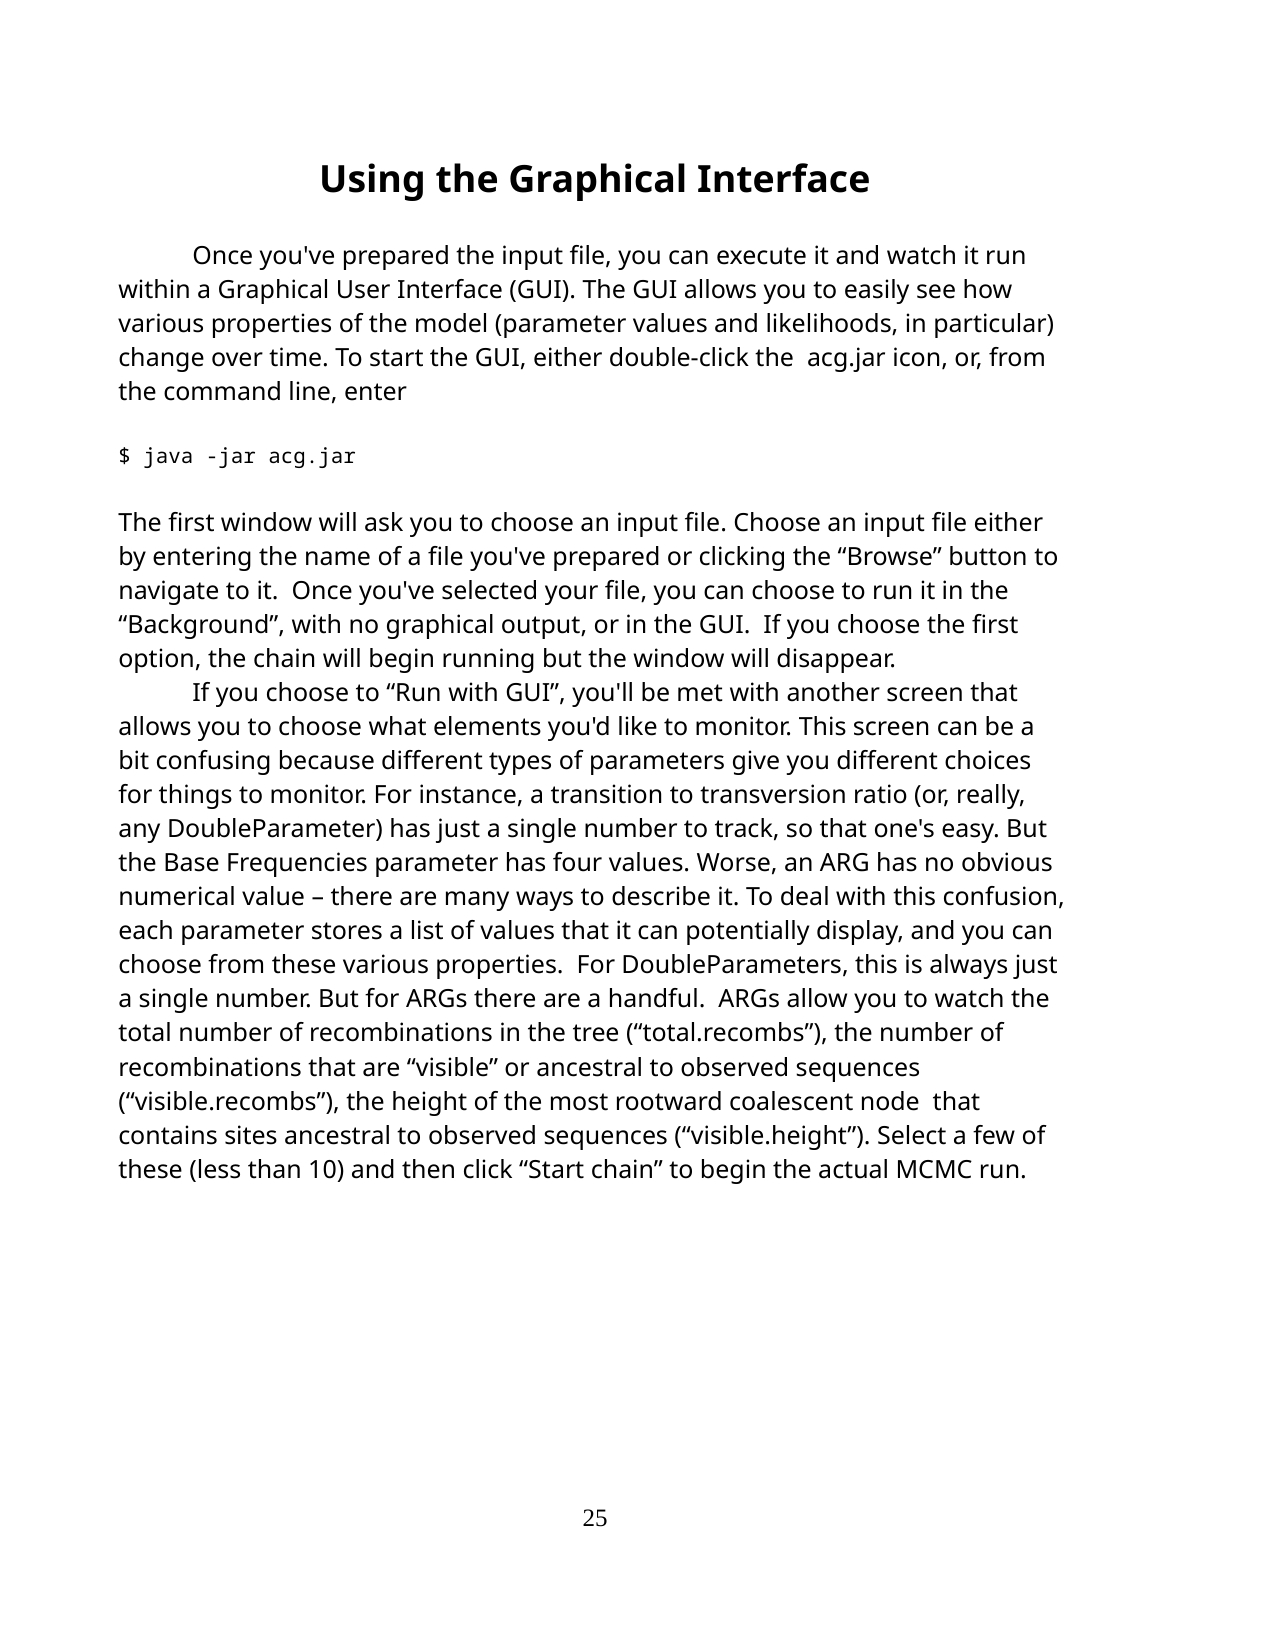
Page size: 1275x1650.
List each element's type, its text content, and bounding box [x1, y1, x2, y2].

text $ java -jar acg.jar [118, 442, 1071, 470]
text The first window will ask you to choose an input file. Choose an input file either by entering the name of a file you've prepared or clicking the “Browse” button to navigate to it. Once you've selected your file, you can choose to run it in the “Background”, with no graphical output, or in the GUI. If you choose the first option, the chain will begin running but the window will disappear. [118, 504, 1071, 674]
text Using the Graphical Interface [118, 152, 1071, 203]
text If you choose to “Run with GUI”, you'll be met with another screen that allows you to choose what elements you'd like to monitor. This screen can be a bit confusing because different types of parameters give you different choices for things to monitor. For instance, a transition to transversion ratio (or, really, any DoubleParameter) has just a single number to track, so that one's easy. But the Base Frequencies parameter has four values. Worse, an ARG has no obvious numerical value – there are many ways to describe it. To deal with this confusion, each parameter stores a list of values that it can potentially display, and you can choose from these various properties. For DoubleParameters, this is always just a single number. But for ARGs there are a handful. ARGs allow you to watch the total number of recombinations in the tree (“total.recombs”), the number of recombinations that are “visible” or ancestral to observed sequences (“visible.recombs”), the height of the most rootward coalescent node that contains sites ancestral to observed sequences (“visible.height”). Select a few of these (less than 10) and then click “Start chain” to begin the actual MCMC run. [118, 674, 1071, 1185]
text Once you've prepared the input file, you can execute it and watch it run within a Graphical User Interface (GUI). The GUI allows you to easily see how various properties of the model (parameter values and likelihoods, in particular) change over time. To start the GUI, either double-click the acg.jar icon, or, from the command line, enter [118, 237, 1071, 408]
